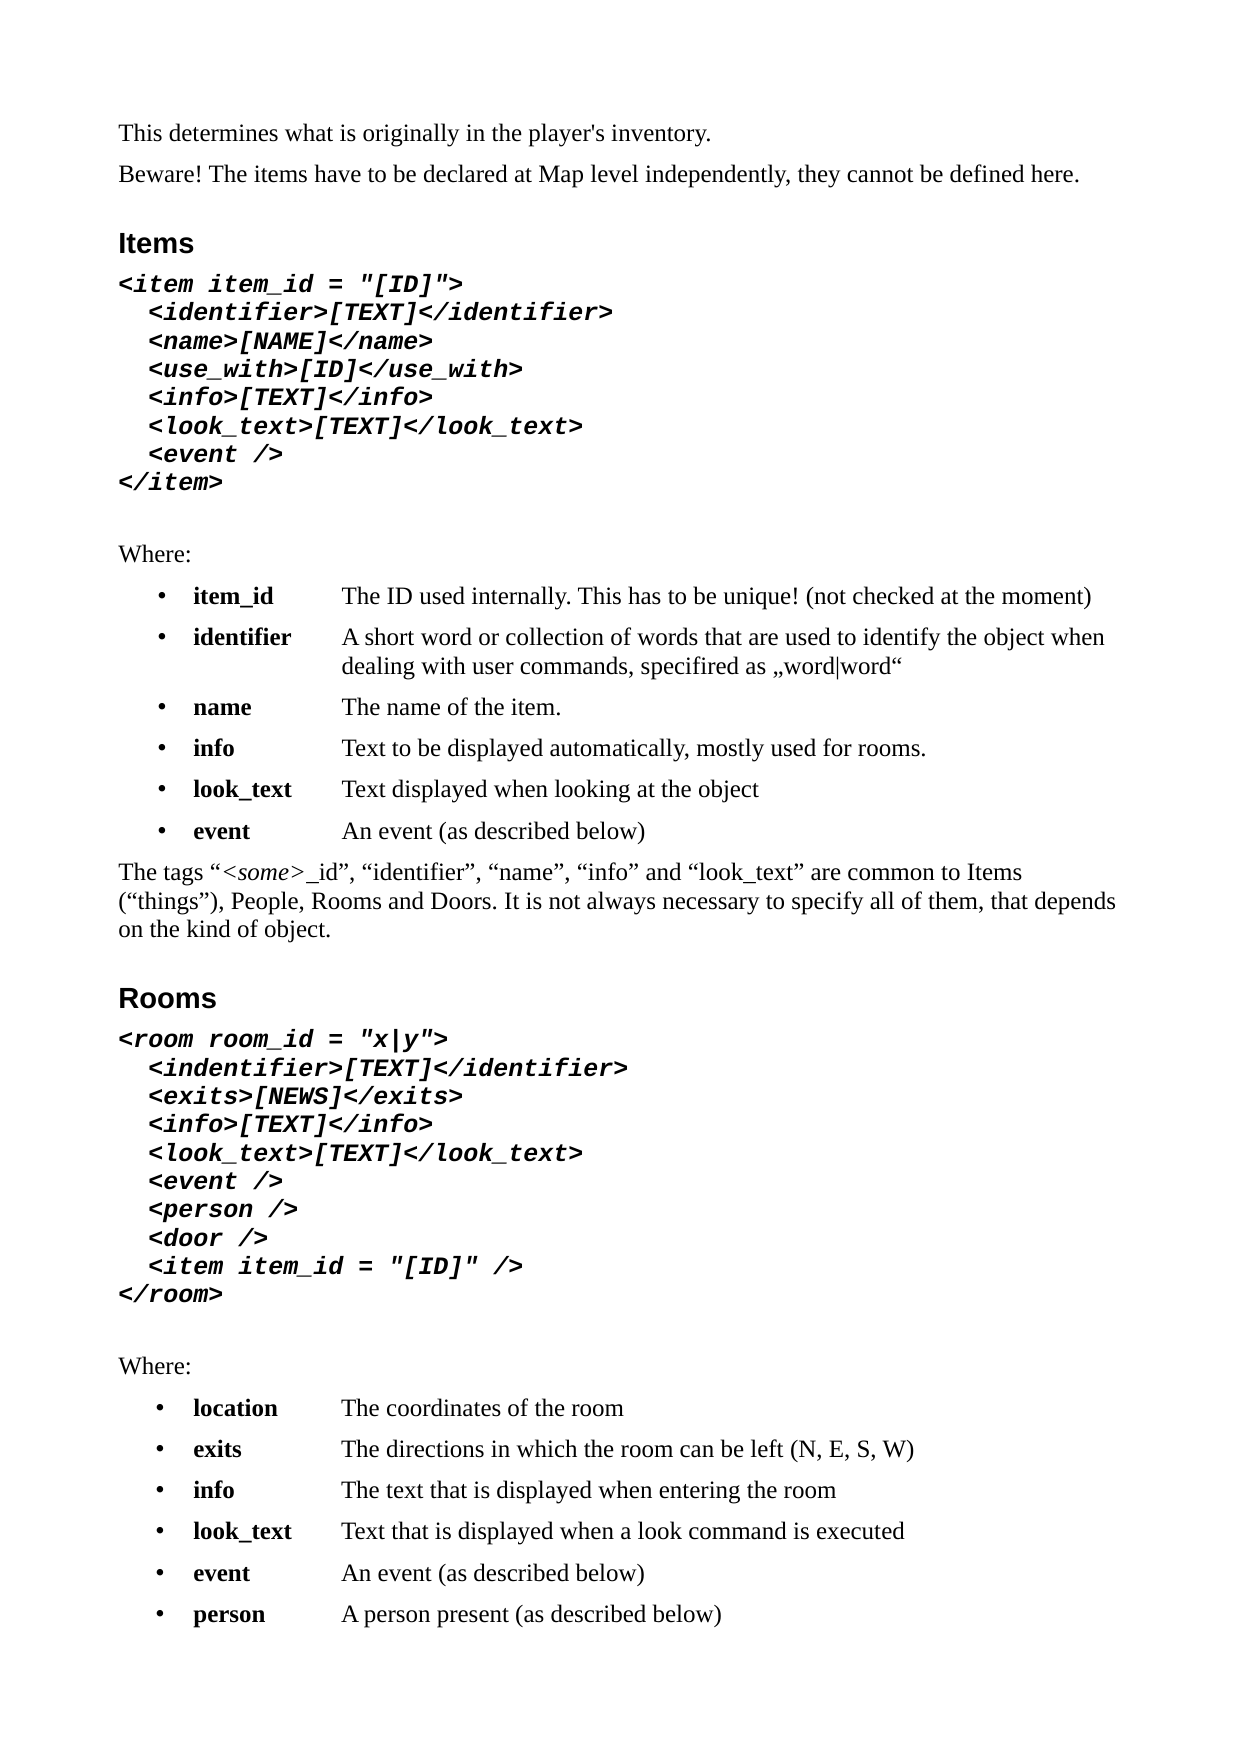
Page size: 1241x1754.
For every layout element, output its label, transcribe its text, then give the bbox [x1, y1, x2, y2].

list person A person present (as described below) [156, 1599, 1122, 1628]
list name The name of the item. [158, 692, 1122, 721]
text This determines what is originally in the player's inventory. [118, 118, 1122, 147]
text <info>[TEXT]</info> [118, 385, 1122, 413]
text Where: [118, 1351, 1122, 1380]
subtitle Rooms [118, 981, 1122, 1014]
text Beware! The items have to be declared at Map level independently, they cannot be defined here. [118, 159, 1122, 188]
list info The text that is displayed when entering the room [156, 1475, 1122, 1504]
text <room room_id = "x|y"> [118, 1027, 1122, 1055]
list event An event (as described below) [156, 1558, 1122, 1586]
text Where: [118, 539, 1122, 568]
text </item> [118, 470, 1122, 498]
text <look_text>[TEXT]</look_text> [118, 413, 1122, 442]
text <identifier>[TEXT]</identifier> [118, 300, 1122, 328]
text <info>[TEXT]</info> [118, 1112, 1122, 1140]
text <event /> [118, 1168, 1122, 1197]
text <door /> [118, 1225, 1122, 1253]
text <item item_id = "[ID]"> [118, 272, 1122, 300]
text <indentifier>[TEXT]</identifier> [118, 1055, 1122, 1083]
list look_text Text that is displayed when a look command is executed [156, 1516, 1122, 1545]
text </room> [118, 1282, 1122, 1310]
text <name>[NAME]</name> [118, 328, 1122, 357]
text <person /> [118, 1197, 1122, 1225]
list item_id The ID used internally. This has to be unique! (not checked at the moment) [158, 581, 1122, 609]
list look_text Text displayed when looking at the object [158, 774, 1122, 803]
text The tags “<some>_id”, “identifier”, “name”, “info” and “look_text” are common to Items (“things”), People, Rooms and Doors. It is not always necessary to specify all of them, that depends on the kind of object. [118, 857, 1122, 943]
text <event /> [118, 442, 1122, 470]
subtitle Items [118, 226, 1122, 259]
list location The coordinates of the room [156, 1393, 1122, 1421]
list event An event (as described below) [158, 816, 1122, 844]
list identifier A short word or collection of words that are used to identify the object when dealing with user commands, specifired as „word|word“ [158, 622, 1122, 679]
text <use_with>[ID]</use_with> [118, 357, 1122, 385]
list info Text to be displayed automatically, mostly used for rooms. [158, 733, 1122, 762]
list exits The directions in which the room can be left (N, E, S, W) [156, 1434, 1122, 1463]
text <item item_id = "[ID]" /> [118, 1253, 1122, 1282]
text <look_text>[TEXT]</look_text> [118, 1140, 1122, 1168]
text <exits>[NEWS]</exits> [118, 1083, 1122, 1112]
